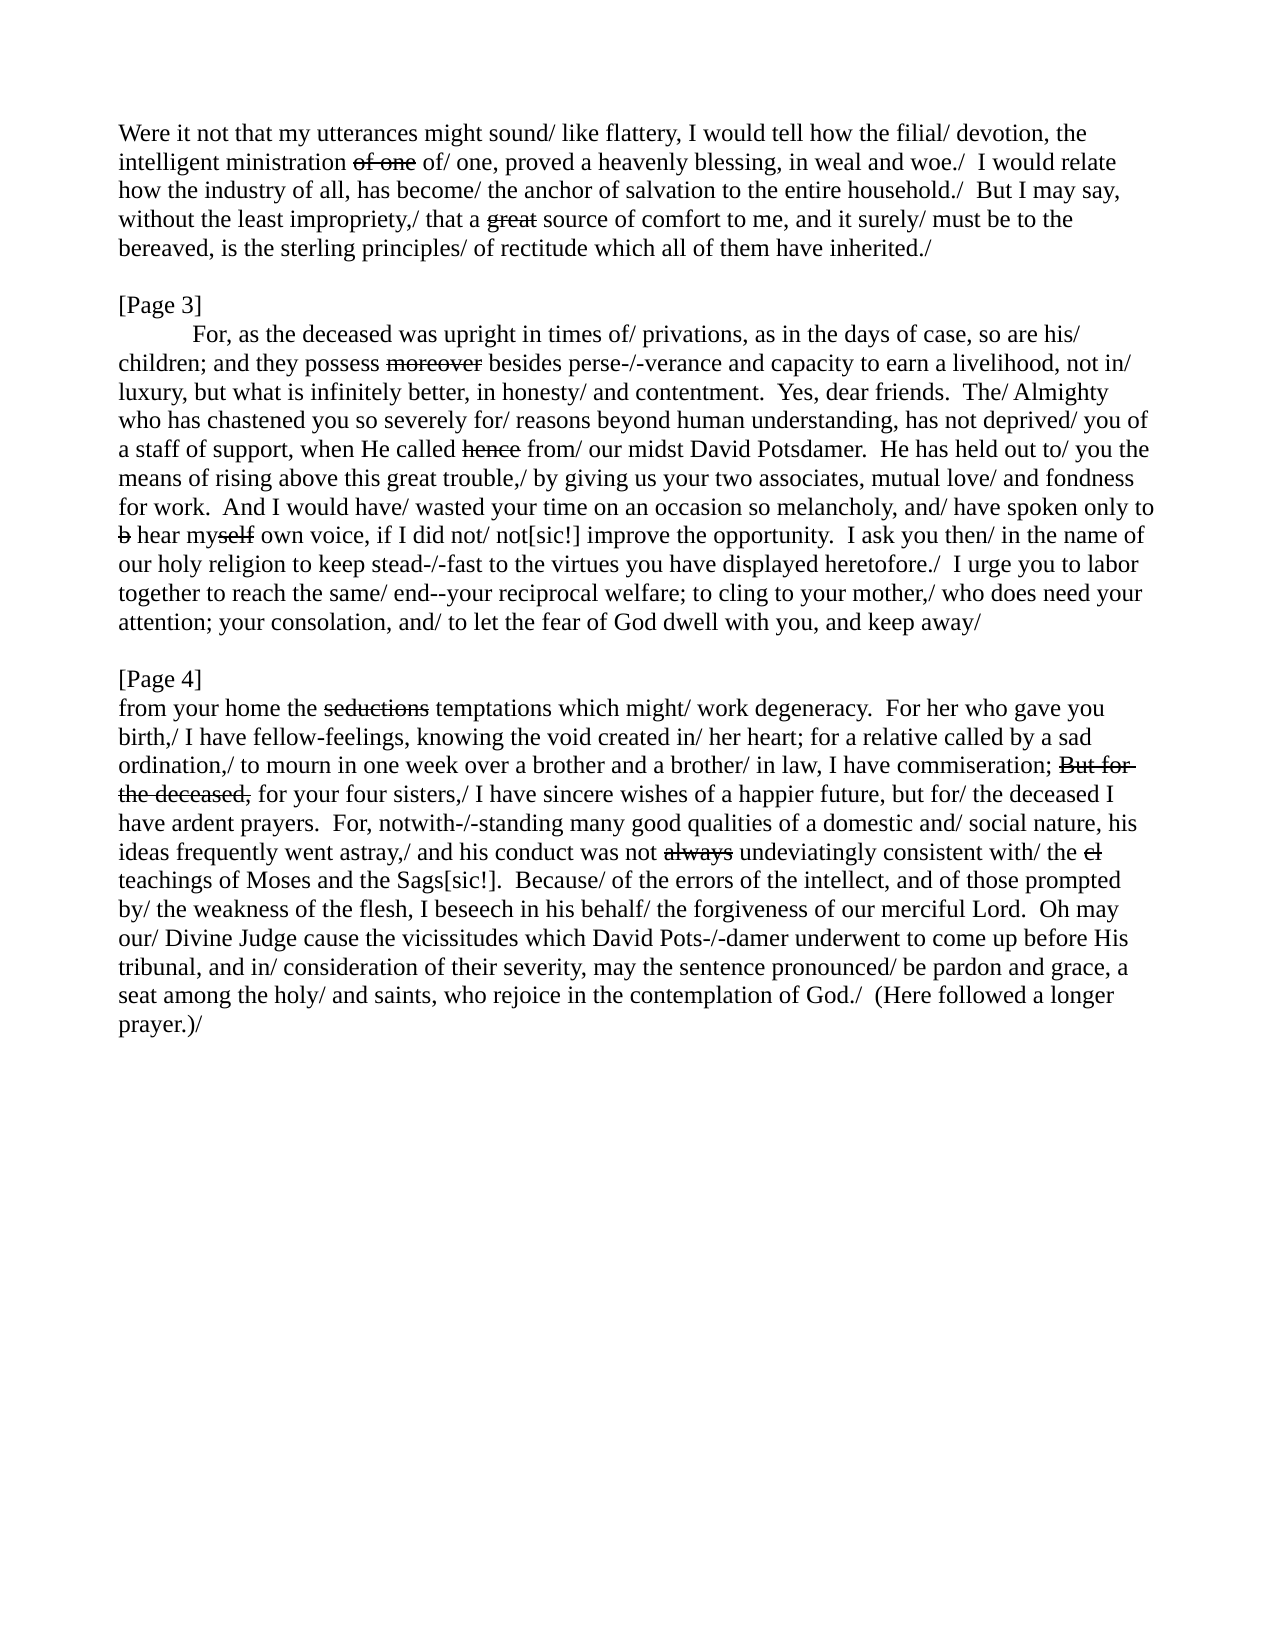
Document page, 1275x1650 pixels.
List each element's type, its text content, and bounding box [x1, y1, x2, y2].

text For, as the deceased was upright in times of/ privations, as in the days of case, so are his/ children; and they possess moreover besides perse-/-verance and capacity to earn a livelihood, not in/ luxury, but what is infinitely better, in honesty/ and contentment. Yes, dear friends. The/ Almighty who has chastened you so severely for/ reasons beyond human understanding, has not deprived/ you of a staff of support, when He called hence from/ our midst David Potsdamer. He has held out to/ you the means of rising above this great trouble,/ by giving us your two associates, mutual love/ and fondness for work. And I would have/ wasted your time on an occasion so melancholy, and/ have spoken only to b hear myself own voice, if I did not/ not[sic!] improve the opportunity. I ask you then/ in the name of our holy religion to keep stead-/-fast to the virtues you have displayed heretofore./ I urge you to labor together to reach the same/ end--your reciprocal welfare; to cling to your mother,/ who does need your attention; your consolation, and/ to let the fear of God dwell with you, and keep away/ [118, 319, 1157, 636]
text [Page 3] [118, 291, 1157, 319]
text [Page 4] [118, 664, 1157, 693]
text from your home the seductions temptations which might/ work degeneracy. For her who gave you birth,/ I have fellow-feelings, knowing the void created in/ her heart; for a relative called by a sad ordination,/ to mourn in one week over a brother and a brother/ in law, I have commiseration; But for the deceased, for your four sisters,/ I have sincere wishes of a happier future, but for/ the deceased I have ardent prayers. For, notwith-/-standing many good qualities of a domestic and/ social nature, his ideas frequently went astray,/ and his conduct was not always undeviatingly consistent with/ the cl teachings of Moses and the Sags[sic!]. Because/ of the errors of the intellect, and of those prompted by/ the weakness of the flesh, I beseech in his behalf/ the forgiveness of our merciful Lord. Oh may our/ Divine Judge cause the vicissitudes which David Pots-/-damer underwent to come up before His tribunal, and in/ consideration of their severity, may the sentence pronounced/ be pardon and grace, a seat among the holy/ and saints, who rejoice in the contemplation of God./ (Here followed a longer prayer.)/ [118, 693, 1157, 1038]
text Were it not that my utterances might sound/ like flattery, I would tell how the filial/ devotion, the intelligent ministration of one of/ one, proved a heavenly blessing, in weal and woe./ I would relate how the industry of all, has become/ the anchor of salvation to the entire household./ But I may say, without the least impropriety,/ that a great source of comfort to me, and it surely/ must be to the bereaved, is the sterling principles/ of rectitude which all of them have inherited./ [118, 118, 1157, 262]
